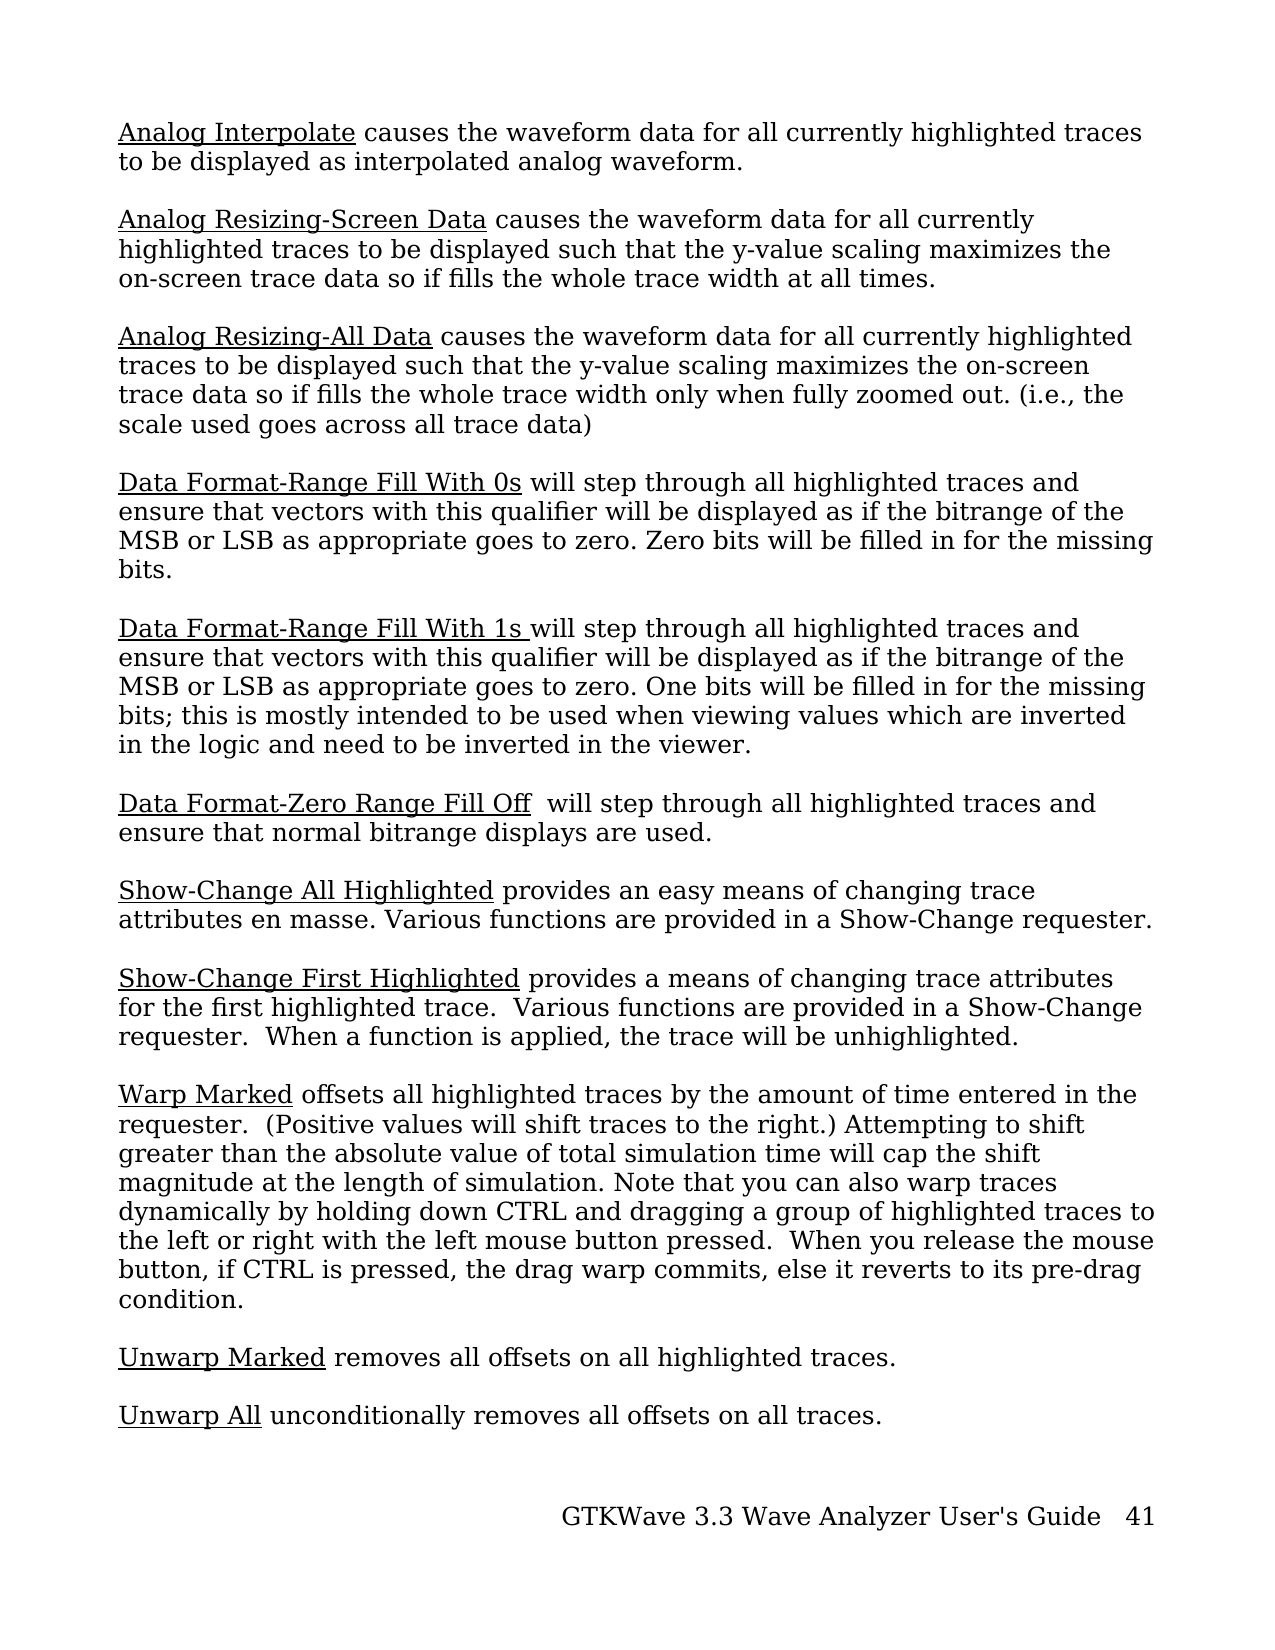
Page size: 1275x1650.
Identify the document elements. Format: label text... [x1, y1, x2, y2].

text Analog Resizing-Screen Data causes the waveform data for all currently highlighted traces to be displayed such that the y-value scaling maximizes the on-screen trace data so if fills the whole trace width at all times. [118, 206, 1157, 293]
text Analog Interpolate causes the waveform data for all currently highlighted traces to be displayed as interpolated analog waveform. [118, 118, 1157, 176]
text Data Format-Range Fill With 0s will step through all highlighted traces and ensure that vectors with this qualifier will be displayed as if the bitrange of the MSB or LSB as appropriate goes to zero. Zero bits will be filled in for the missing bits. [118, 468, 1157, 585]
text Data Format-Range Fill With 1s will step through all highlighted traces and ensure that vectors with this qualifier will be displayed as if the bitrange of the MSB or LSB as appropriate goes to zero. One bits will be filled in for the missing bits; this is mostly intended to be used when viewing values which are inverted in the logic and need to be inverted in the viewer. [118, 614, 1157, 760]
text Unwarp Marked removes all offsets on all highlighted traces. [118, 1343, 1157, 1372]
text Warp Marked offsets all highlighted traces by the amount of time entered in the requester. (Positive values will shift traces to the right.) Attempting to shift greater than the absolute value of total simulation time will cap the shift magnitude at the length of simulation. Note that you can also warp traces dynamically by holding down CTRL and dragging a group of highlighted traces to the left or right with the left mouse button pressed. When you release the mouse button, if CTRL is pressed, the drag warp commits, else it reverts to its pre-drag condition. [118, 1081, 1157, 1314]
text Unwarp All unconditionally removes all offsets on all traces. [118, 1401, 1157, 1431]
text Show-Change All Highlighted provides an easy means of changing trace attributes en masse. Various functions are provided in a Show-Change requester. [118, 876, 1157, 935]
text Analog Resizing-All Data causes the waveform data for all currently highlighted traces to be displayed such that the y-value scaling maximizes the on-screen trace data so if fills the whole trace width only when fully zoomed out. (i.e., the scale used goes across all trace data) [118, 322, 1157, 439]
text Data Format-Zero Range Fill Off will step through all highlighted traces and ensure that normal bitrange displays are used. [118, 789, 1157, 847]
text Show-Change First Highlighted provides a means of changing trace attributes for the first highlighted trace. Various functions are provided in a Show-Change requester. When a function is applied, the trace will be unhighlighted. [118, 964, 1157, 1051]
